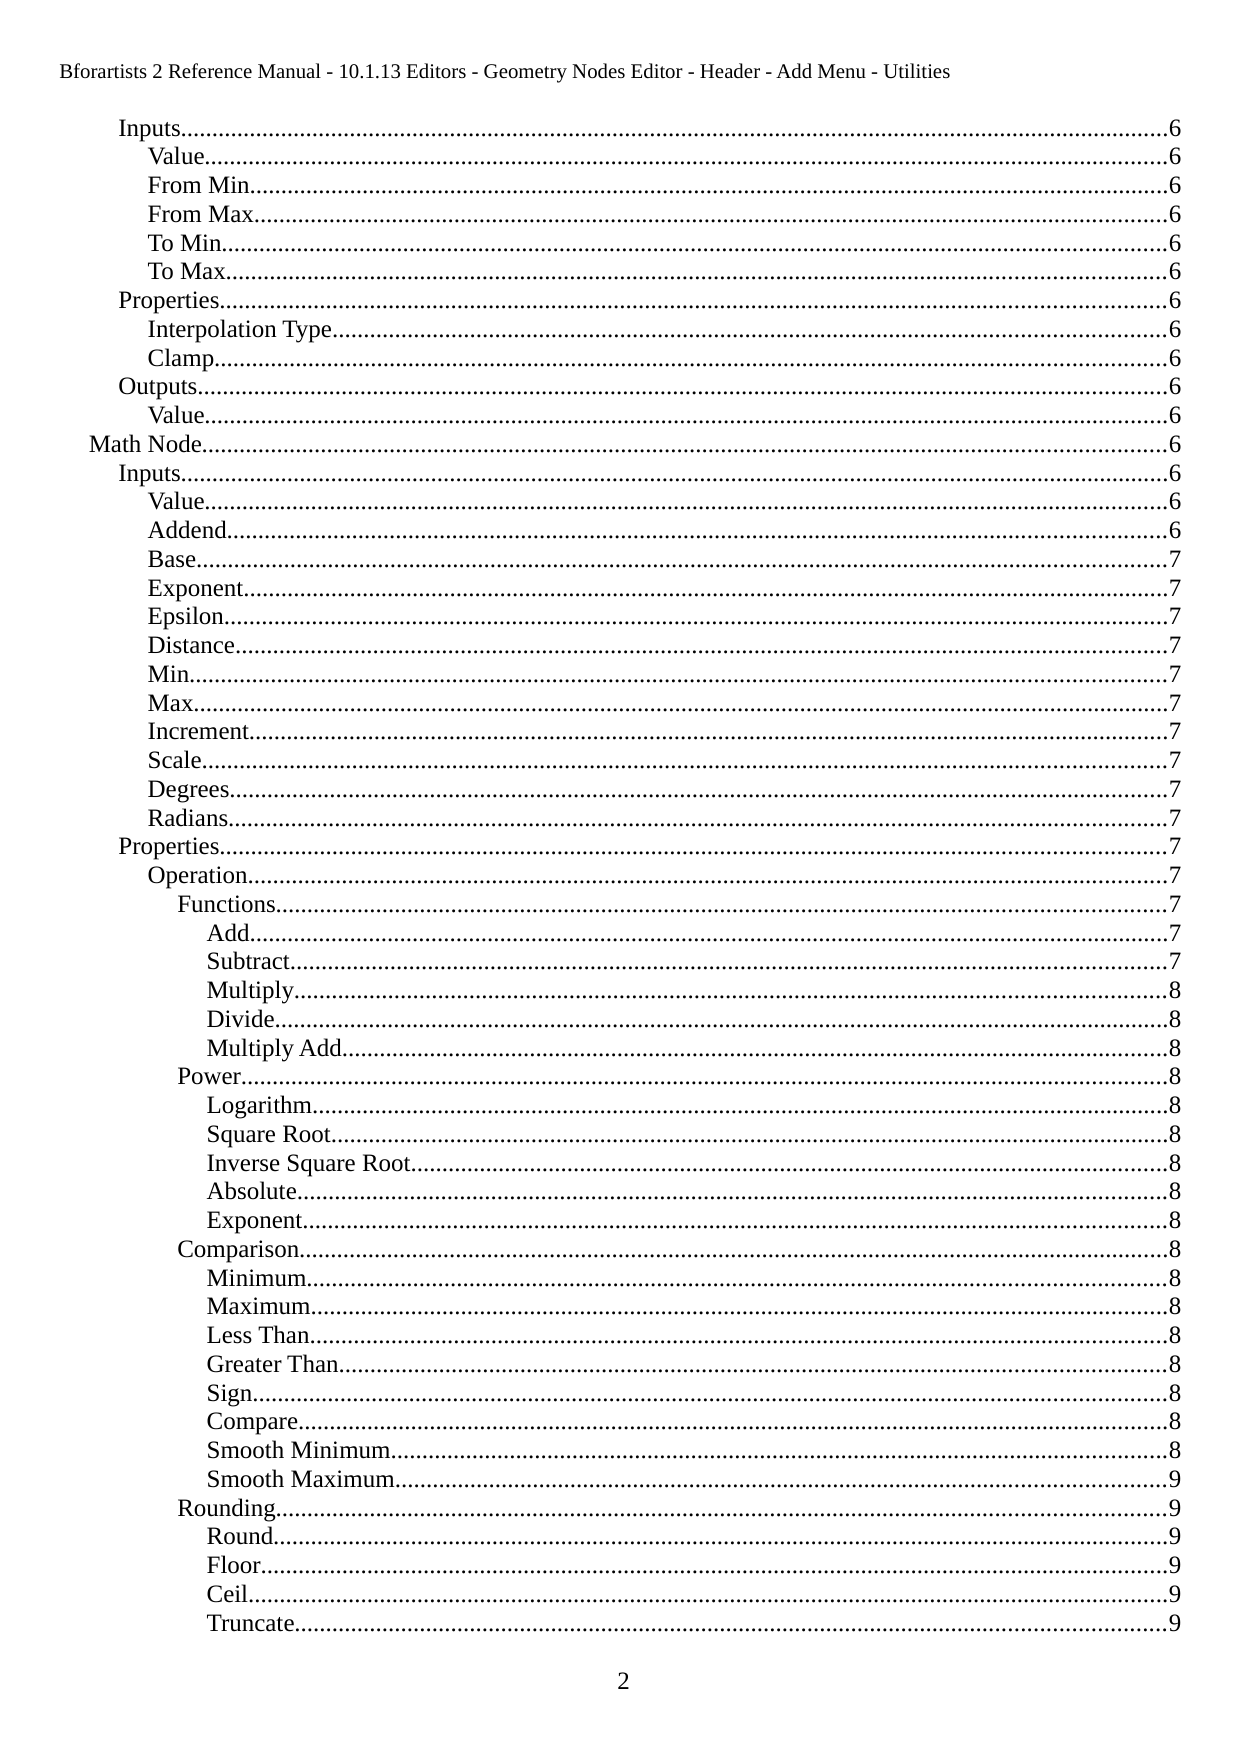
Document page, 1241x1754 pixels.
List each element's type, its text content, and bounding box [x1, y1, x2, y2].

text Max 7 [147, 688, 1181, 716]
text Rounding 9 [177, 1493, 1181, 1521]
text Clamp 6 [147, 343, 1181, 371]
text Ceil 9 [206, 1579, 1181, 1608]
text Less Than 8 [206, 1320, 1181, 1349]
text Value 6 [147, 141, 1181, 170]
text Truncate 9 [206, 1608, 1181, 1636]
text From Max 6 [147, 199, 1181, 228]
text Base 7 [147, 544, 1181, 573]
text To Min 6 [147, 228, 1181, 256]
text Inputs 6 [118, 113, 1181, 141]
text Comparison 8 [177, 1234, 1181, 1263]
text Smooth Maximum 9 [206, 1464, 1181, 1493]
text Value 6 [147, 400, 1181, 429]
text Interpolation Type 6 [147, 314, 1181, 343]
text Power 8 [177, 1061, 1181, 1090]
text Operation 7 [147, 860, 1181, 889]
text Maximum 8 [206, 1291, 1181, 1320]
text Floor 9 [206, 1550, 1181, 1579]
text Smooth Minimum 8 [206, 1435, 1181, 1464]
text Increment 7 [147, 716, 1181, 745]
text Absolute 8 [206, 1176, 1181, 1205]
text Subtract 7 [206, 946, 1181, 975]
text Square Root 8 [206, 1119, 1181, 1148]
text Minimum 8 [206, 1263, 1181, 1291]
text Multiply 8 [206, 975, 1181, 1004]
text Properties 6 [118, 285, 1181, 314]
text Value 6 [147, 486, 1181, 515]
text Degrees 7 [147, 774, 1181, 803]
text Round 9 [206, 1521, 1181, 1550]
text Sign 8 [206, 1378, 1181, 1406]
text Min 7 [147, 659, 1181, 688]
text Math Node 6 [88, 429, 1181, 458]
text Inputs 6 [118, 458, 1181, 486]
text Exponent 8 [206, 1205, 1181, 1234]
text Divide 8 [206, 1004, 1181, 1033]
text Addend 6 [147, 515, 1181, 544]
text Properties 7 [118, 831, 1181, 860]
text From Min 6 [147, 170, 1181, 199]
text Greater Than 8 [206, 1349, 1181, 1378]
text Inverse Square Root 8 [206, 1148, 1181, 1176]
text Logarithm 8 [206, 1090, 1181, 1119]
text Add 7 [206, 918, 1181, 946]
text Compare 8 [206, 1406, 1181, 1435]
text Scale 7 [147, 745, 1181, 774]
text Functions 7 [177, 889, 1181, 918]
text Distance 7 [147, 630, 1181, 659]
text Multiply Add 8 [206, 1033, 1181, 1061]
text Outputs 6 [118, 371, 1181, 400]
text Exponent 7 [147, 573, 1181, 601]
text Epsilon 7 [147, 601, 1181, 630]
text Radians 7 [147, 803, 1181, 831]
text To Max 6 [147, 256, 1181, 285]
